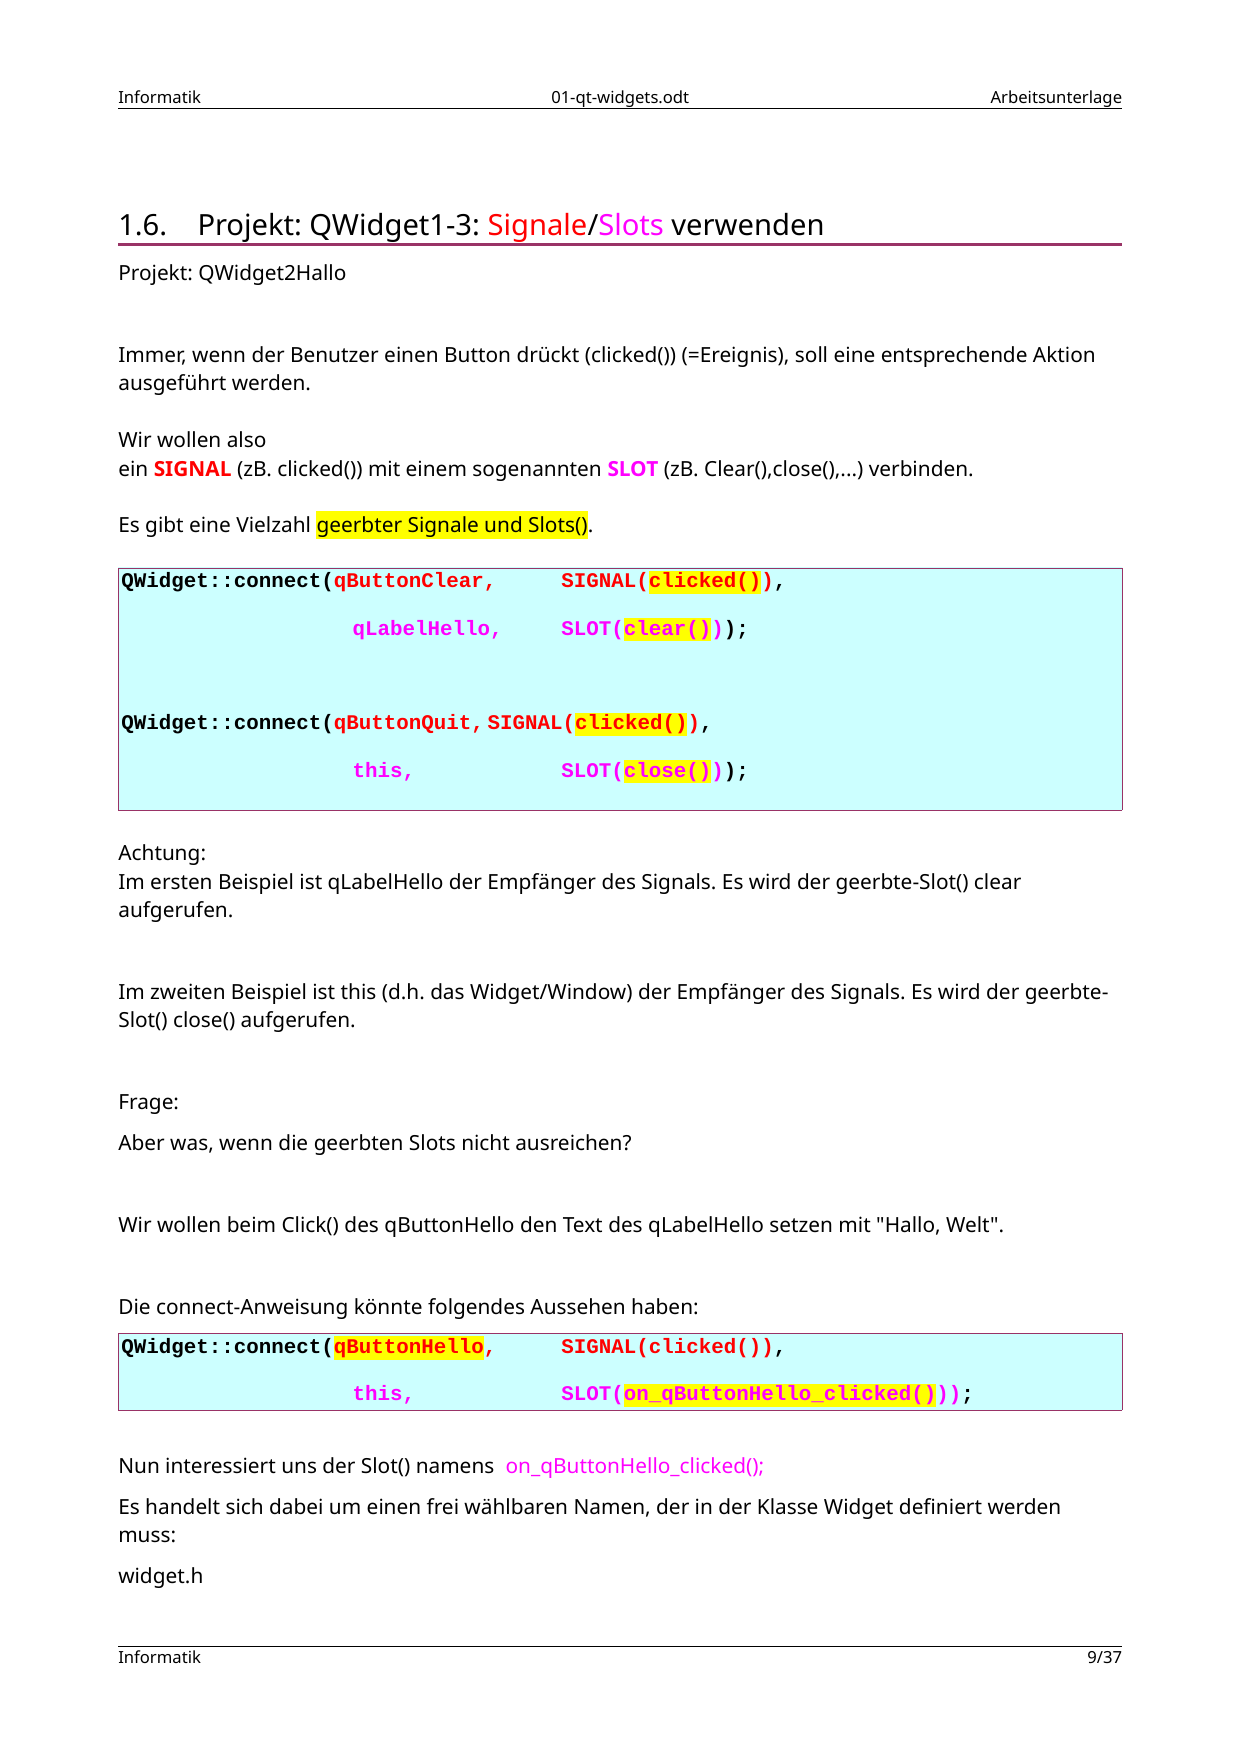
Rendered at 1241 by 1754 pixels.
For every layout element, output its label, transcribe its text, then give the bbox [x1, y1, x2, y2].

text QWidget::connect(qButtonHello, SIGNAL(clicked()), [119, 1334, 1122, 1380]
text ein SIGNAL (zB. clicked()) mit einem sogenannten SLOT (zB. Clear(),close(),...) verbinden. [118, 454, 1122, 482]
text Die connect-Anweisung könnte folgendes Aussehen haben: [118, 1292, 1122, 1321]
text Frage: [118, 1087, 1122, 1116]
text Achtung: [118, 838, 1122, 867]
text Es handelt sich dabei um einen frei wählbaren Namen, der in der Klasse Widget definiert werden muss: [118, 1492, 1122, 1549]
text qLabelHello, SLOT(clear())); [119, 615, 1122, 638]
text this, SLOT(on_qButtonHello_clicked())); [119, 1380, 1122, 1410]
subtitle Projekt: QWidget1-3: Signale/Slots verwenden [118, 204, 1122, 243]
text Im zweiten Beispiel ist this (d.h. das Widget/Window) der Empfänger des Signals. Es wird der geerbte-Slot() close() aufgerufen. [118, 977, 1122, 1034]
text QWidget::connect(qButtonQuit, SIGNAL(clicked()), [119, 709, 1122, 757]
text Im ersten Beispiel ist qLabelHello der Empfänger des Signals. Es wird der geerbte-Slot() clear aufgerufen. [118, 867, 1122, 924]
text Nun interessiert uns der Slot() namens on_qButtonHello_clicked(); [118, 1451, 1122, 1479]
text Wir wollen also [118, 425, 1122, 454]
text Projekt: QWidget2Hallo [118, 258, 1122, 287]
text Aber was, wenn die geerbten Slots nicht ausreichen? [118, 1128, 1122, 1157]
text this, SLOT(close())); [119, 757, 1122, 780]
text Wir wollen beim Click() des qButtonHello den Text des qLabelHello setzen mit "Hallo, Welt". [118, 1210, 1122, 1239]
text widget.h [118, 1561, 1122, 1590]
text Es gibt eine Vielzahl geerbter Signale und Slots(). [118, 511, 1122, 539]
text QWidget::connect(qButtonClear, SIGNAL(clicked()), [119, 569, 1122, 615]
text Immer, wenn der Benutzer einen Button drückt (clicked()) (=Ereignis), soll eine entsprechende Aktion ausgeführt werden. [118, 340, 1122, 397]
